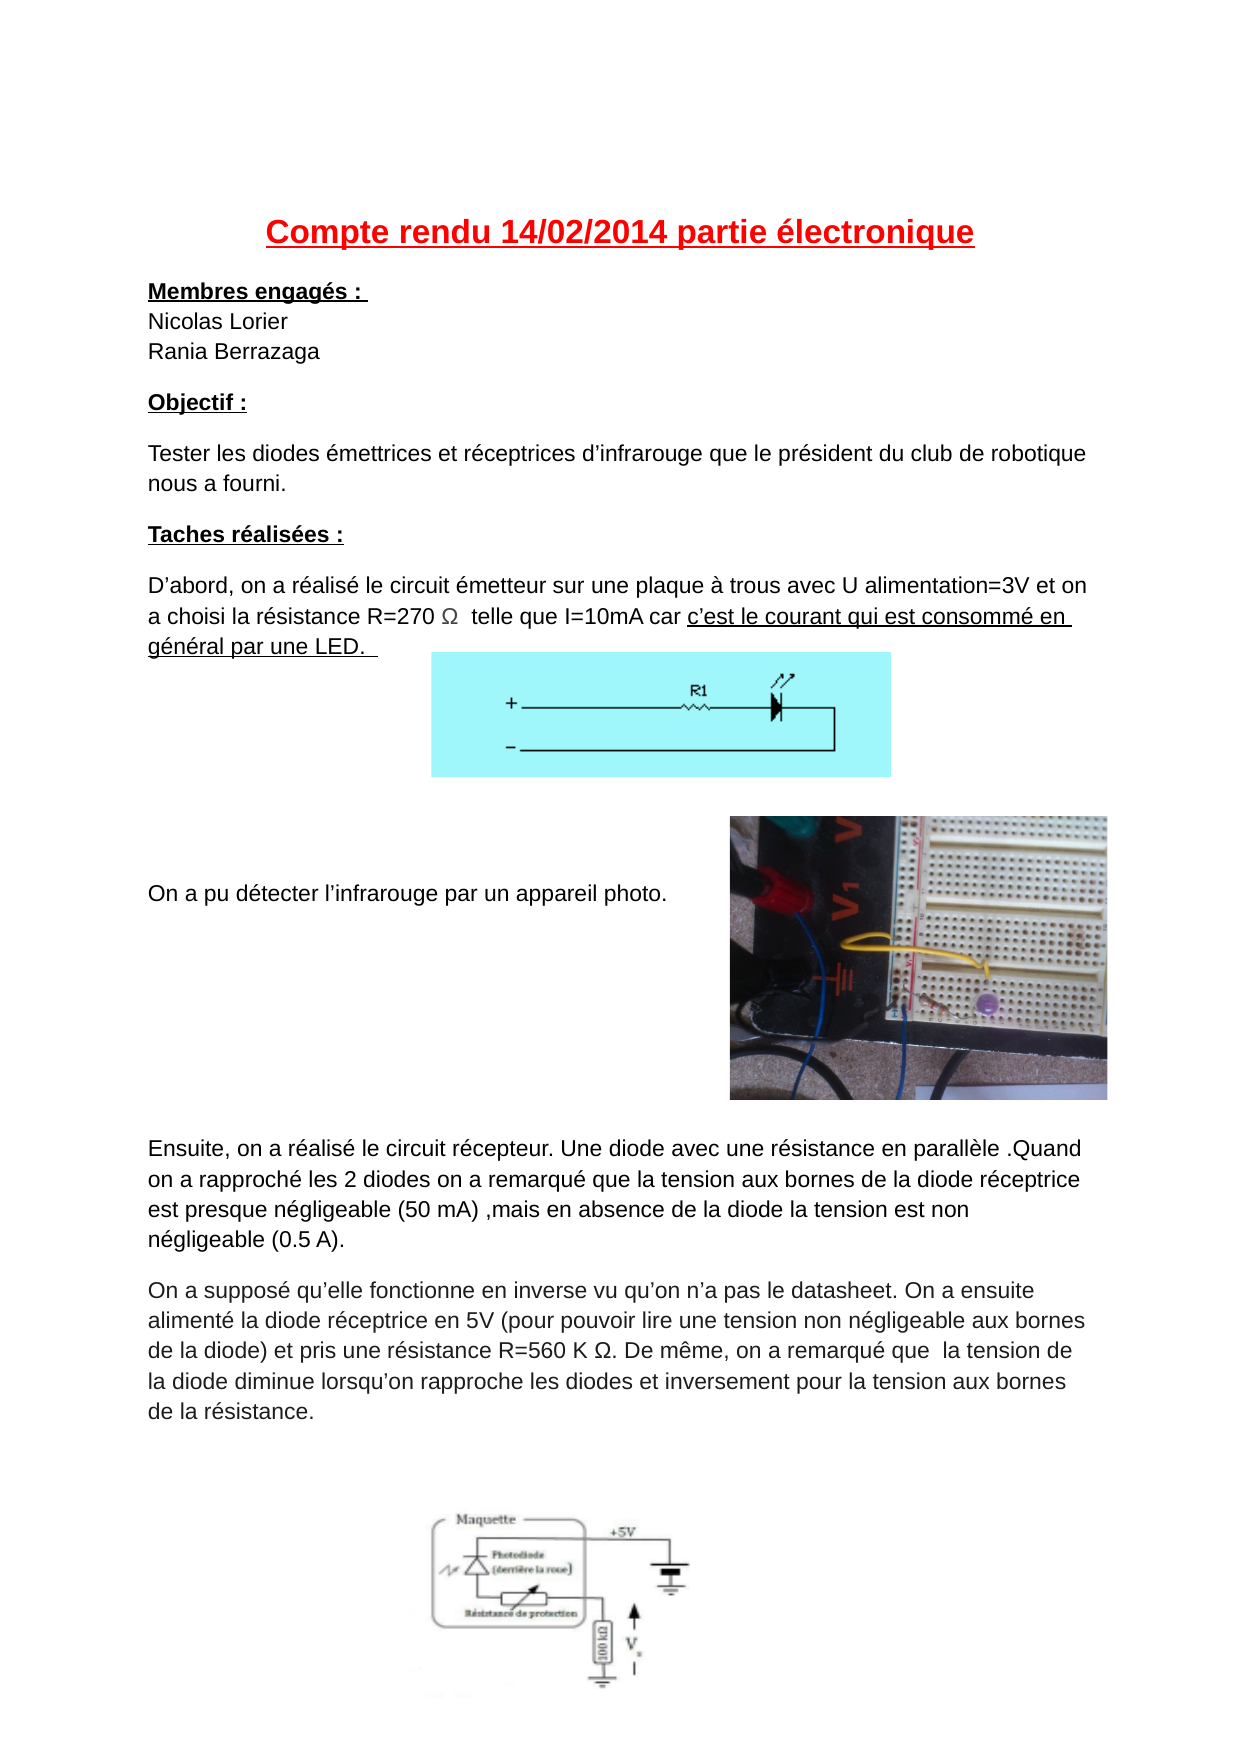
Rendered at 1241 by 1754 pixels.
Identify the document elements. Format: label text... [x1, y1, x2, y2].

text Ensuite, on a réalisé le circuit récepteur. Une diode avec une résistance en parallèle .Quand on a rapproché les 2 diodes on a remarqué que la tension aux bornes de la diode réceptrice est presque négligeable (50 mA) ,mais en absence de la diode la tension est non négligeable (0.5 A). [148, 1135, 1093, 1252]
text On a supposé qu’elle fonctionne en inverse vu qu’on n’a pas le datasheet. On a ensuite alimenté la diode réceptrice en 5V (pour pouvoir lire une tension non négligeable aux bornes de la diode) et pris une résistance R=560 K Ω. De même, on a remarqué que la tension de la diode diminue lorsqu’on rapproche les diodes et inversement pour la tension aux bornes de la résistance. [148, 1277, 1093, 1424]
text Objectif : [148, 389, 1093, 415]
text On a pu détecter l’infrarouge par un appareil photo. [148, 880, 729, 906]
text Membres engagés : Nicolas Lorier Rania Berrazaga [148, 278, 1093, 364]
picture [431, 652, 892, 777]
text Tester les diodes émettrices et réceptrices d’infrarouge que le président du club de robotique nous a fourni. [148, 440, 1093, 497]
text D’abord, on a réalisé le circuit émetteur sur une plaque à trous avec U alimentation=3V et on a choisi la résistance R=270 Ω telle que I=10mA car c’est le courant qui est consommé en général par une LED. [148, 572, 1093, 659]
picture [729, 816, 1108, 1100]
picture [400, 1453, 803, 1725]
text Compte rendu 14/02/2014 partie électronique [148, 213, 1093, 251]
text Taches réalisées : [148, 521, 1093, 548]
